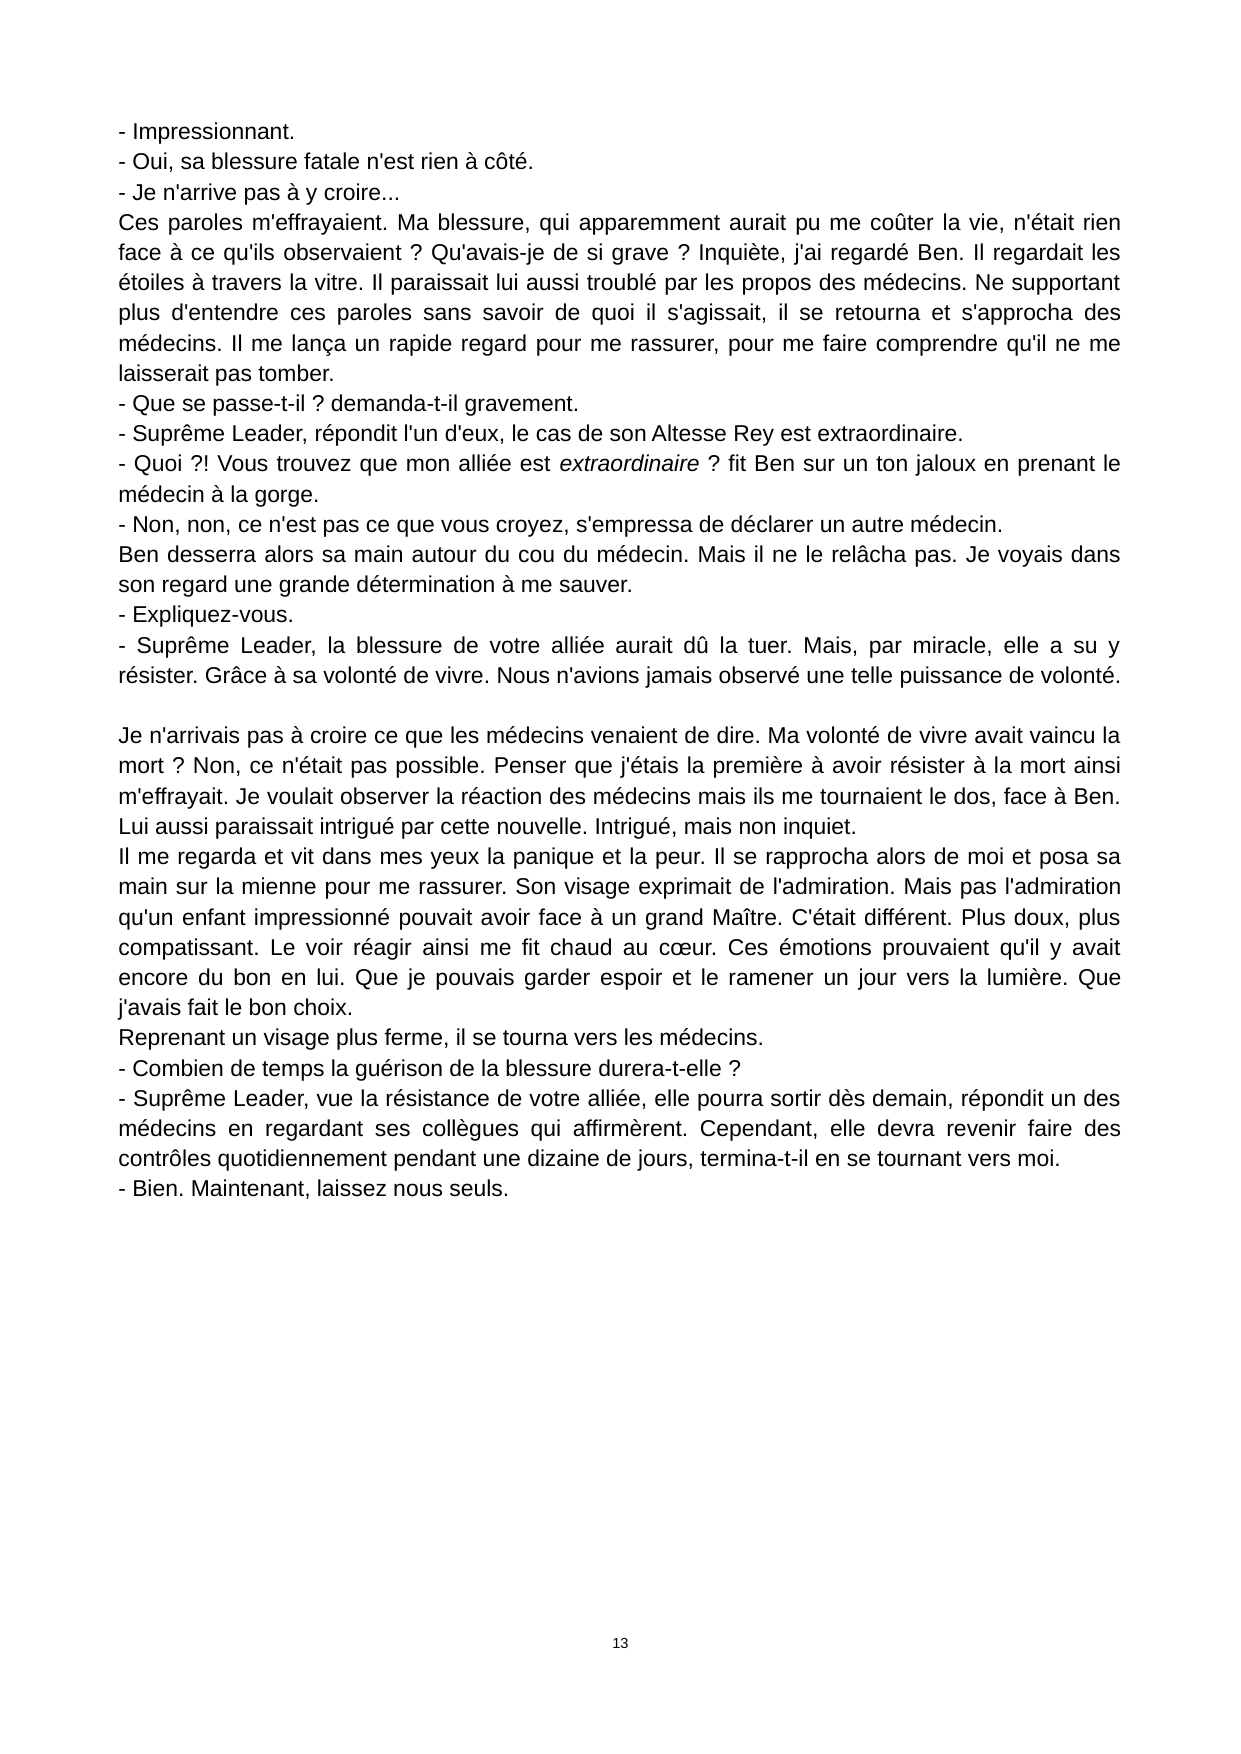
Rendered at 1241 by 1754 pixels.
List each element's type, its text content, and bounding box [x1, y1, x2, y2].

text - Suprême Leader, répondit l'un d'eux, le cas de son Altesse Rey est extraordinaire. [118, 420, 1122, 447]
text - Non, non, ce n'est pas ce que vous croyez, s'empressa de déclarer un autre médecin. [118, 511, 1122, 537]
text - Oui, sa blessure fatale n'est rien à côté. [118, 148, 1122, 175]
text - Impressionnant. [118, 118, 1122, 144]
text - Suprême Leader, vue la résistance de votre alliée, elle pourra sortir dès demain, répondit un des médecins en regardant ses collègues qui affirmèrent. Cependant, elle devra revenir faire des contrôles quotidiennement pendant une dizaine de jours, termina-t-il en se tournant vers moi. [118, 1085, 1122, 1172]
text Ben desserra alors sa main autour du cou du médecin. Mais il ne le relâcha pas. Je voyais dans son regard une grande détermination à me sauver. [118, 541, 1122, 598]
text - Quoi ?! Vous trouvez que mon alliée est extraordinaire ? fit Ben sur un ton jaloux en prenant le médecin à la gorge. [118, 450, 1122, 507]
text - Je n'arrive pas à y croire... [118, 178, 1122, 205]
text Je n'arrivais pas à croire ce que les médecins venaient de dire. Ma volonté de vivre avait vaincu la mort ? Non, ce n'était pas possible. Penser que j'étais la première à avoir résister à la mort ainsi m'effrayait. Je voulait observer la réaction des médecins mais ils me tournaient le dos, face à Ben. Lui aussi paraissait intrigué par cette nouvelle. Intrigué, mais non inquiet. [118, 722, 1122, 839]
text - Combien de temps la guérison de la blessure durera-t-elle ? [118, 1054, 1122, 1081]
text Reprenant un visage plus ferme, il se tourna vers les médecins. [118, 1024, 1122, 1051]
text - Bien. Maintenant, laissez nous seuls. [118, 1175, 1122, 1202]
text Il me regarda et vit dans mes yeux la panique et la peur. Il se rapprocha alors de moi et posa sa main sur la mienne pour me rassurer. Son visage exprimait de l'admiration. Mais pas l'admiration qu'un enfant impressionné pouvait avoir face à un grand Maître. C'était différent. Plus doux, plus compatissant. Le voir réagir ainsi me fit chaud au cœur. Ces émotions prouvaient qu'il y avait encore du bon en lui. Que je pouvais garder espoir et le ramener un jour vers la lumière. Que j'avais fait le bon choix. [118, 843, 1122, 1021]
text - Suprême Leader, la blessure de votre alliée aurait dû la tuer. Mais, par miracle, elle a su y résister. Grâce à sa volonté de vivre. Nous n'avions jamais observé une telle puissance de volonté. [118, 632, 1122, 688]
text - Que se passe-t-il ? demanda-t-il gravement. [118, 390, 1122, 416]
text - Expliquez-vous. [118, 601, 1122, 628]
text Ces paroles m'effrayaient. Ma blessure, qui apparemment aurait pu me coûter la vie, n'était rien face à ce qu'ils observaient ? Qu'avais-je de si grave ? Inquiète, j'ai regardé Ben. Il regardait les étoiles à travers la vitre. Il paraissait lui aussi troublé par les propos des médecins. Ne supportant plus d'entendre ces paroles sans savoir de quoi il s'agissait, il se retourna et s'approcha des médecins. Il me lança un rapide regard pour me rassurer, pour me faire comprendre qu'il ne me laisserait pas tomber. [118, 209, 1122, 386]
